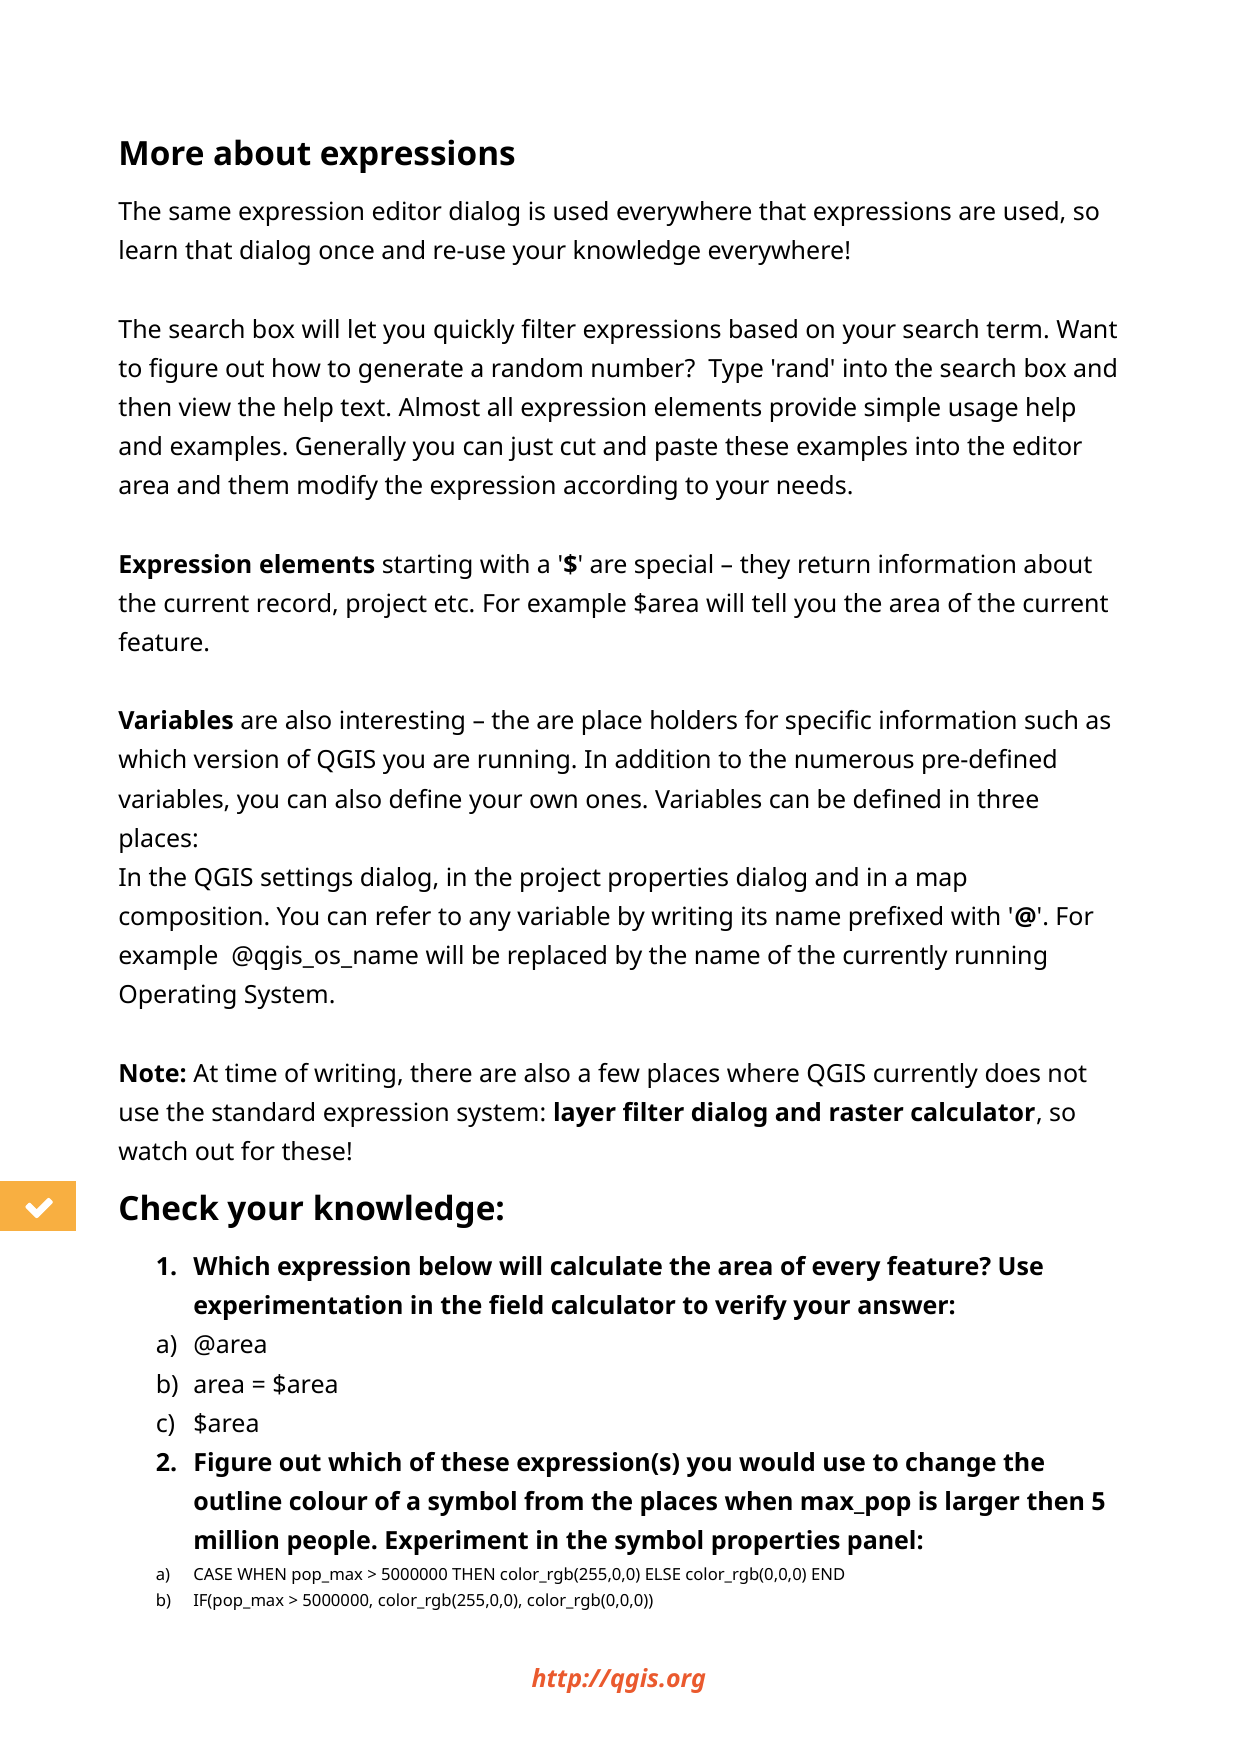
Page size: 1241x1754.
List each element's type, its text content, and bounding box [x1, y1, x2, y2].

subtitle Check your knowledge: [118, 1185, 1122, 1230]
text The search box will let you quickly filter expressions based on your search term. Want to figure out how to generate a random number? Type 'rand' into the search box and then view the help text. Almost all expression elements provide simple usage help and examples. Generally you can just cut and paste these examples into the editor area and them modify the expression according to your needs. [118, 311, 1122, 502]
list area = $area [156, 1366, 1122, 1400]
list $area [156, 1405, 1122, 1439]
list IF(pop_max > 5000000, color_rgb(255,0,0), color_rgb(0,0,0)) [156, 1588, 1122, 1611]
list Figure out which of these expression(s) you would use to change the outline colour of a symbol from the places when max_pop is larger then 5 million people. Experiment in the symbol properties panel: [156, 1444, 1122, 1557]
subtitle More about expressions [118, 130, 1122, 175]
text Note: At time of writing, there are also a few places where QGIS currently does not use the standard expression system: layer filter dialog and raster calculator, so watch out for these! [118, 1056, 1122, 1168]
list Which expression below will calculate the area of every feature? Use experimentation in the field calculator to verify your answer: [156, 1249, 1122, 1322]
list @area [156, 1327, 1122, 1361]
text In the QGIS settings dialog, in the project properties dialog and in a map composition. You can refer to any variable by writing its name prefixed with '@'. For example @qgis_os_name will be replaced by the name of the currently running Operating System. [118, 860, 1122, 1011]
text Expression elements starting with a '$' are special – they return information about the current record, project etc. For example $area will tell you the area of the current feature. [118, 546, 1122, 659]
text The same expression editor dialog is used everywhere that expressions are used, so learn that dialog once and re-use your knowledge everywhere! [118, 194, 1122, 267]
list CASE WHEN pop_max > 5000000 THEN color_rgb(255,0,0) ELSE color_rgb(0,0,0) END [156, 1562, 1122, 1585]
text Variables are also interesting – the are place holders for specific information such as which version of QGIS you are running. In addition to the numerous pre-defined variables, you can also define your own ones. Variables can be defined in three places: [118, 703, 1122, 854]
